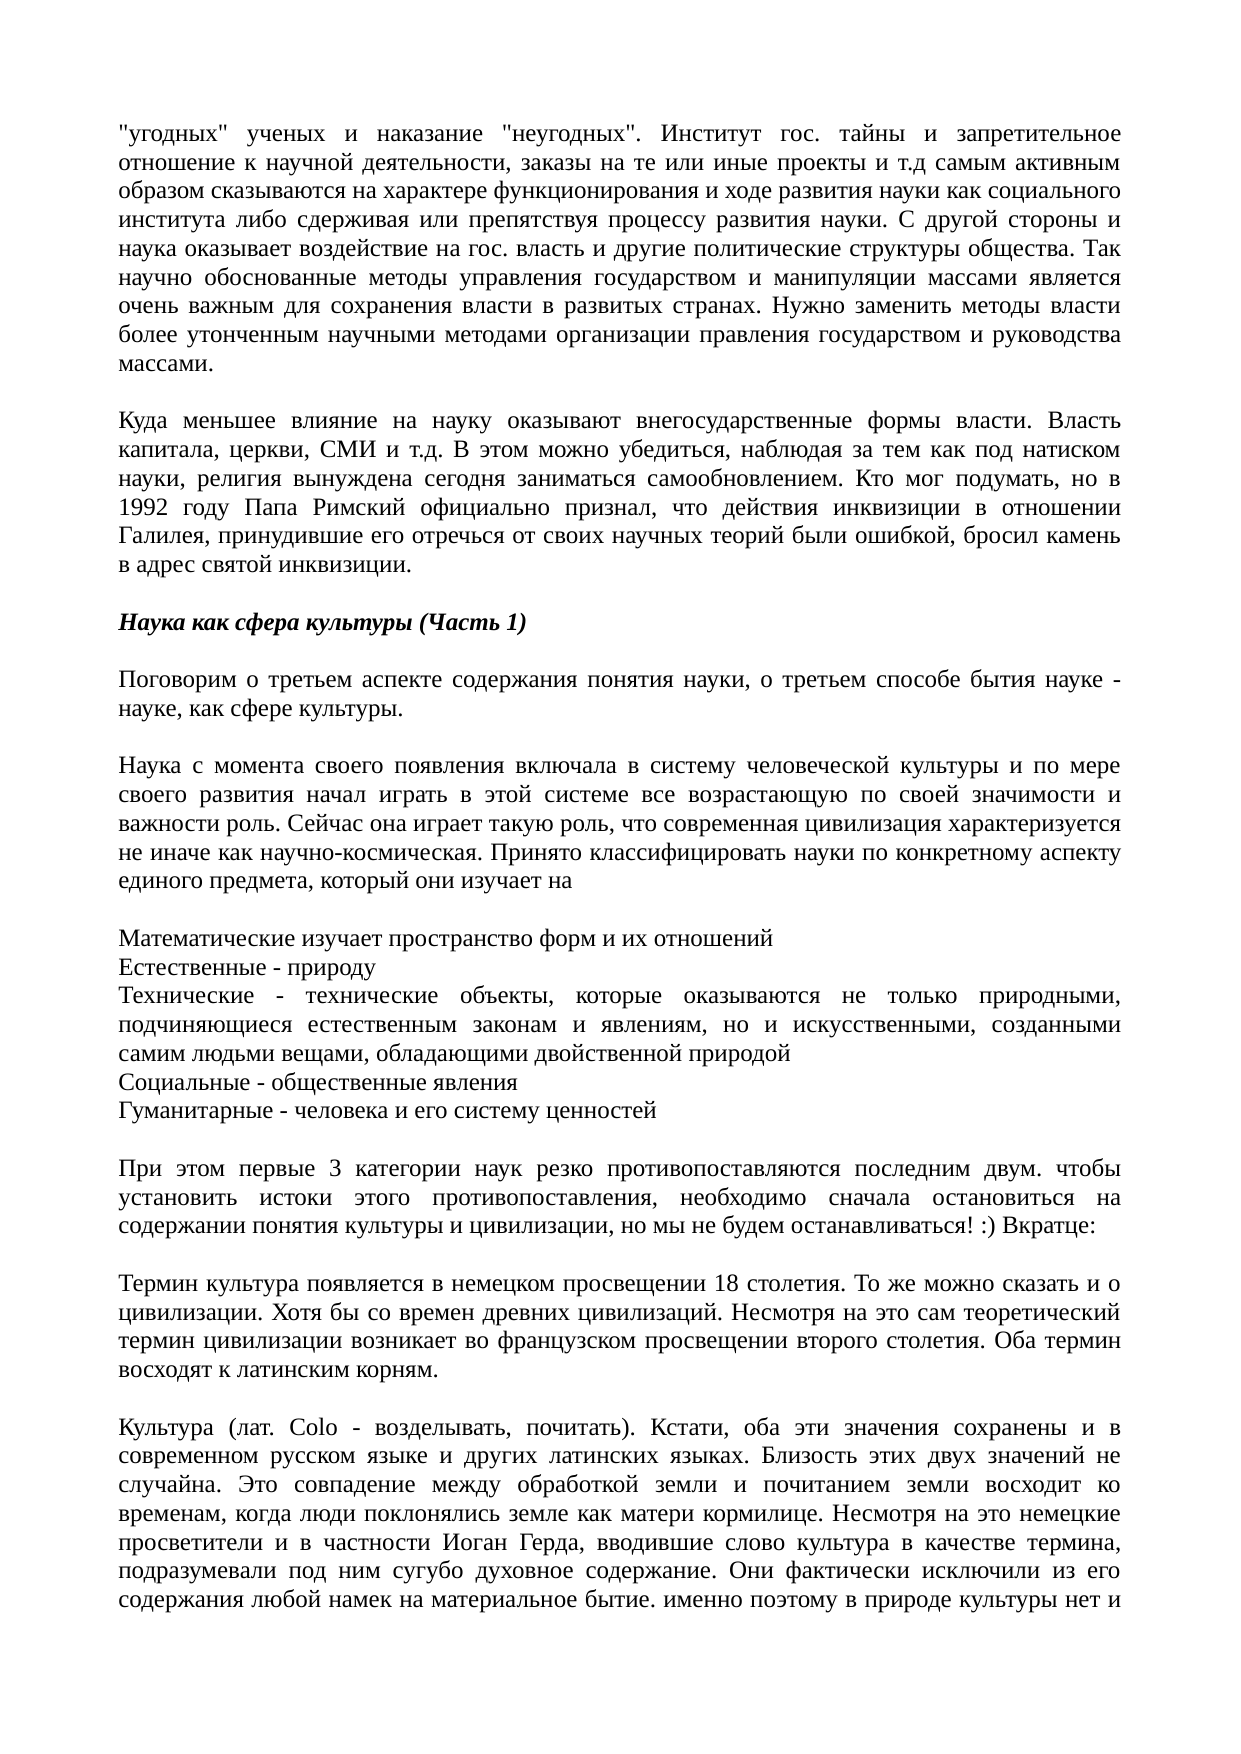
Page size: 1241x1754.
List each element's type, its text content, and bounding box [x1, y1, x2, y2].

text Поговорим о третьем аспекте содержания понятия науки, о третьем способе бытия науке - науке, как сфере культуры. [118, 664, 1122, 722]
text Наука как сфера культуры (Часть 1) [118, 607, 1122, 636]
text Естественные - природу [118, 952, 1122, 981]
text Куда меньшее влияние на науку оказывают внегосударственные формы власти. Власть капитала, церкви, СМИ и т.д. В этом можно убедиться, наблюдая за тем как под натиском науки, религия вынуждена сегодня заниматься самообновлением. Кто мог подумать, но в 1992 году Папа Римский официально признал, что действия инквизиции в отношении Галилея, принудившие его отречься от своих научных теорий были ошибкой, бросил камень в адрес святой инквизиции. [118, 406, 1122, 578]
text Гуманитарные - человека и его систему ценностей [118, 1096, 1122, 1124]
text Математические изучает пространство форм и их отношений [118, 923, 1122, 952]
text Термин культура появляется в немецком просвещении 18 столетия. То же можно сказать и о цивилизации. Хотя бы со времен древних цивилизаций. Несмотря на это сам теоретический термин цивилизации возникает во французском просвещении второго столетия. Оба термин восходят к латинским корням. [118, 1268, 1122, 1383]
text Наука с момента своего появления включала в систему человеческой культуры и по мере своего развития начал играть в этой системе все возрастающую по своей значимости и важности роль. Сейчас она играет такую роль, что современная цивилизация характеризуется не иначе как научно-космическая. Принято классифицировать науки по конкретному аспекту единого предмета, который они изучает на [118, 751, 1122, 894]
text Культура (лат. Colo - возделывать, почитать). Кстати, оба эти значения сохранены и в современном русском языке и других латинских языках. Близость этих двух значений не случайна. Это совпадение между обработкой земли и почитанием земли восходит ко временам, когда люди поклонялись земле как матери кормилице. Несмотря на это немецкие просветители и в частности Иоган Герда, вводившие слово культура в качестве термина, подразумевали под ним сугубо духовное содержание. Они фактически исключили из его содержания любой намек на материальное бытие. именно поэтому в природе культуры нет и [118, 1412, 1122, 1613]
text Технические - технические объекты, которые оказываются не только природными, подчиняющиеся естественным законам и явлениям, но и искусственными, созданными самим людьми вещами, обладающими двойственной природой [118, 981, 1122, 1067]
text При этом первые 3 категории наук резко противопоставляются последним двум. чтобы установить истоки этого противопоставления, необходимо сначала остановиться на содержании понятия культуры и цивилизации, но мы не будем останавливаться! :) Вкратце: [118, 1153, 1122, 1239]
text "угодных" ученых и наказание "неугодных". Институт гос. тайны и запретительное отношение к научной деятельности, заказы на те или иные проекты и т.д самым активным образом сказываются на характере функционирования и ходе развития науки как социального института либо сдерживая или препятствуя процессу развития науки. С другой стороны и наука оказывает воздействие на гос. власть и другие политические структуры общества. Так научно обоснованные методы управления государством и манипуляции массами является очень важным для сохранения власти в развитых странах. Нужно заменить методы власти более утонченным научными методами организации правления государством и руководства массами. [118, 118, 1122, 377]
text Социальные - общественные явления [118, 1067, 1122, 1096]
